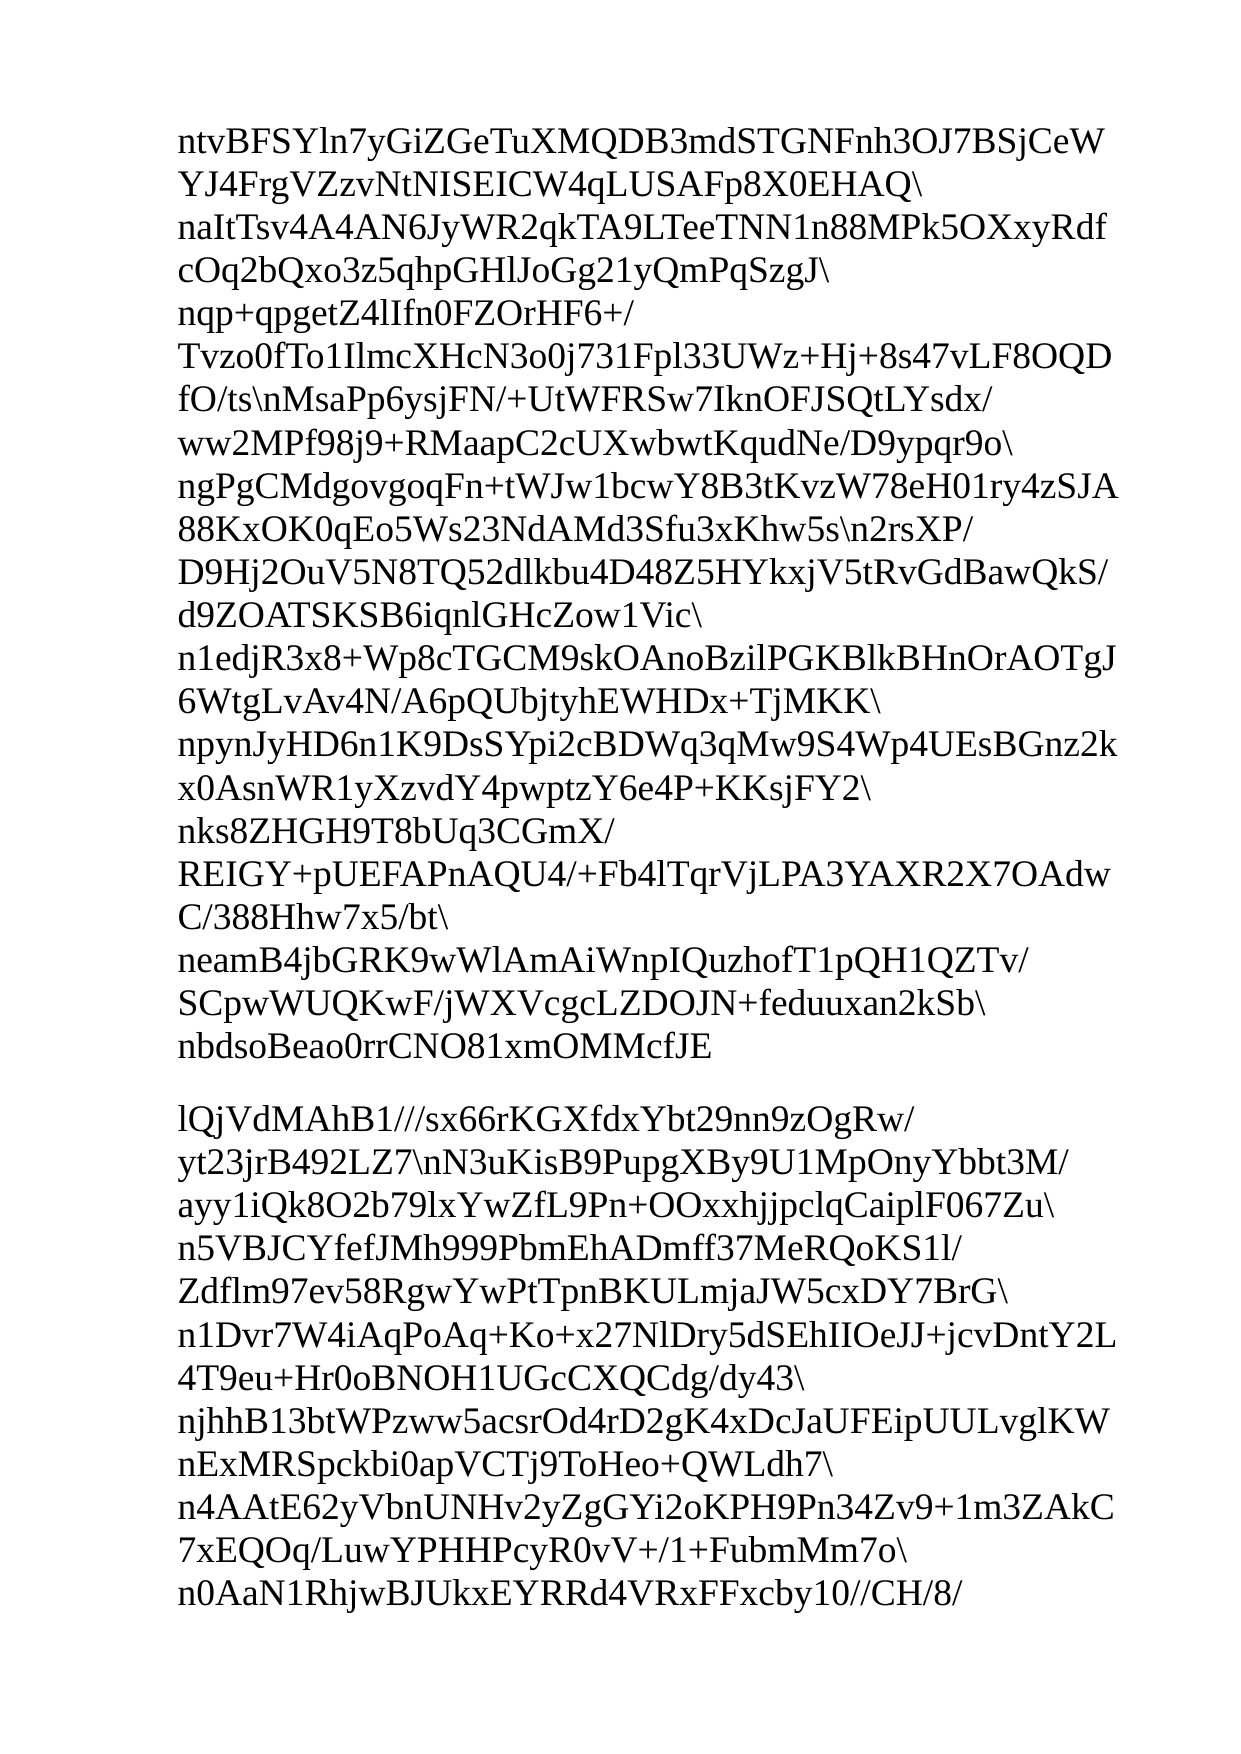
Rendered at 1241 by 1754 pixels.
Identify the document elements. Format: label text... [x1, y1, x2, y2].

list ntvBFSYln7yGiZGeTuXMQDB3mdSTGNFnh3OJ7BSjCeWYJ4FrgVZzvNtNISEICW4qLUSAFp8X0EHAQ\naItTsv4A4AN6JyWR2qkTA9LTeeTNN1n88MPk5OXxyRdfcOq2bQxo3z5qhpGHlJoGg21yQmPqSzgJ\nqp+qpgetZ4lIfn0FZOrHF6+/Tvzo0fTo1IlmcXHcN3o0j731Fpl33UWz+Hj+8s47vLF8OQDfO/ts\nMsaPp6ysjFN/+UtWFRSw7IknOFJSQtLYsdx/ww2MPf98j9+RMaapC2cUXwbwtKqudNe/D9ypqr9o\ngPgCMdgovgoqFn+tWJw1bcwY8B3tKvzW78eH01ry4zSJA88KxOK0qEo5Ws23NdAMd3Sfu3xKhw5s\n2rsXP/D9Hj2OuV5N8TQ52dlkbu4D48Z5HYkxjV5tRvGdBawQkS/d9ZOATSKSB6iqnlGHcZow1Vic\n1edjR3x8+Wp8cTGCM9skOAnoBzilPGKBlkBHnOrAOTgJ6WtgLvAv4N/A6pQUbjtyhEWHDx+TjMKK\npynJyHD6n1K9DsSYpi2cBDWq3qMw9S4Wp4UEsBGnz2kx0AsnWR1yXzvdY4pwptzY6e4P+KKsjFY2\nks8ZHGH9T8bUq3CGmX/REIGY+pUEFAPnAQU4/+Fb4lTqrVjLPA3YAXR2X7OAdwC/388Hhw7x5/bt\neamB4jbGRK9wWlAmAiWnpIQuzhofT1pQH1QZTv/SCpwWUQKwF/jWXVcgcLZDOJN+feduuxan2kSb\nbdsoBeao0rrCNO81xmOMMcfJE [177, 118, 1122, 1067]
list lQjVdMAhB1///sx66rKGXfdxYbt29nn9zOgRw/yt23jrB492LZ7\nN3uKisB9PupgXBy9U1MpOnyYbbt3M/ayy1iQk8O2b79lxYwZfL9Pn+OOxxhjjpclqCaiplF067Zu\n5VBJCYfefJMh999PbmEhADmff37MeRQoKS1l/Zdflm97ev58RgwYwPtTpnBKULmjaJW5cxDY7BrG\n1Dvr7W4iAqPoAq+Ko+x27NlDry5dSEhIIOeJJ+jcvDntY2L4T9eu+Hr0oBNOH1UGcCXQCdg/dy43\njhhB13btWPzww5acsrOd4rD2gK4xDcJaUFEipUULvglKWnExMRSpckbi0apVCTj9ToHeo+QWLdh7\n4AAtE62yVbnUNHv2yZgGYi2oKPH9Pn34Zv9+1m3ZAkC7xEQOq/LuwYPHHPcyR0vV+/1+FubmMm7o\n0AaN1RhjwBJUkxEYRRd4VRxFFxcby10//CH/8/ [177, 1096, 1122, 1614]
